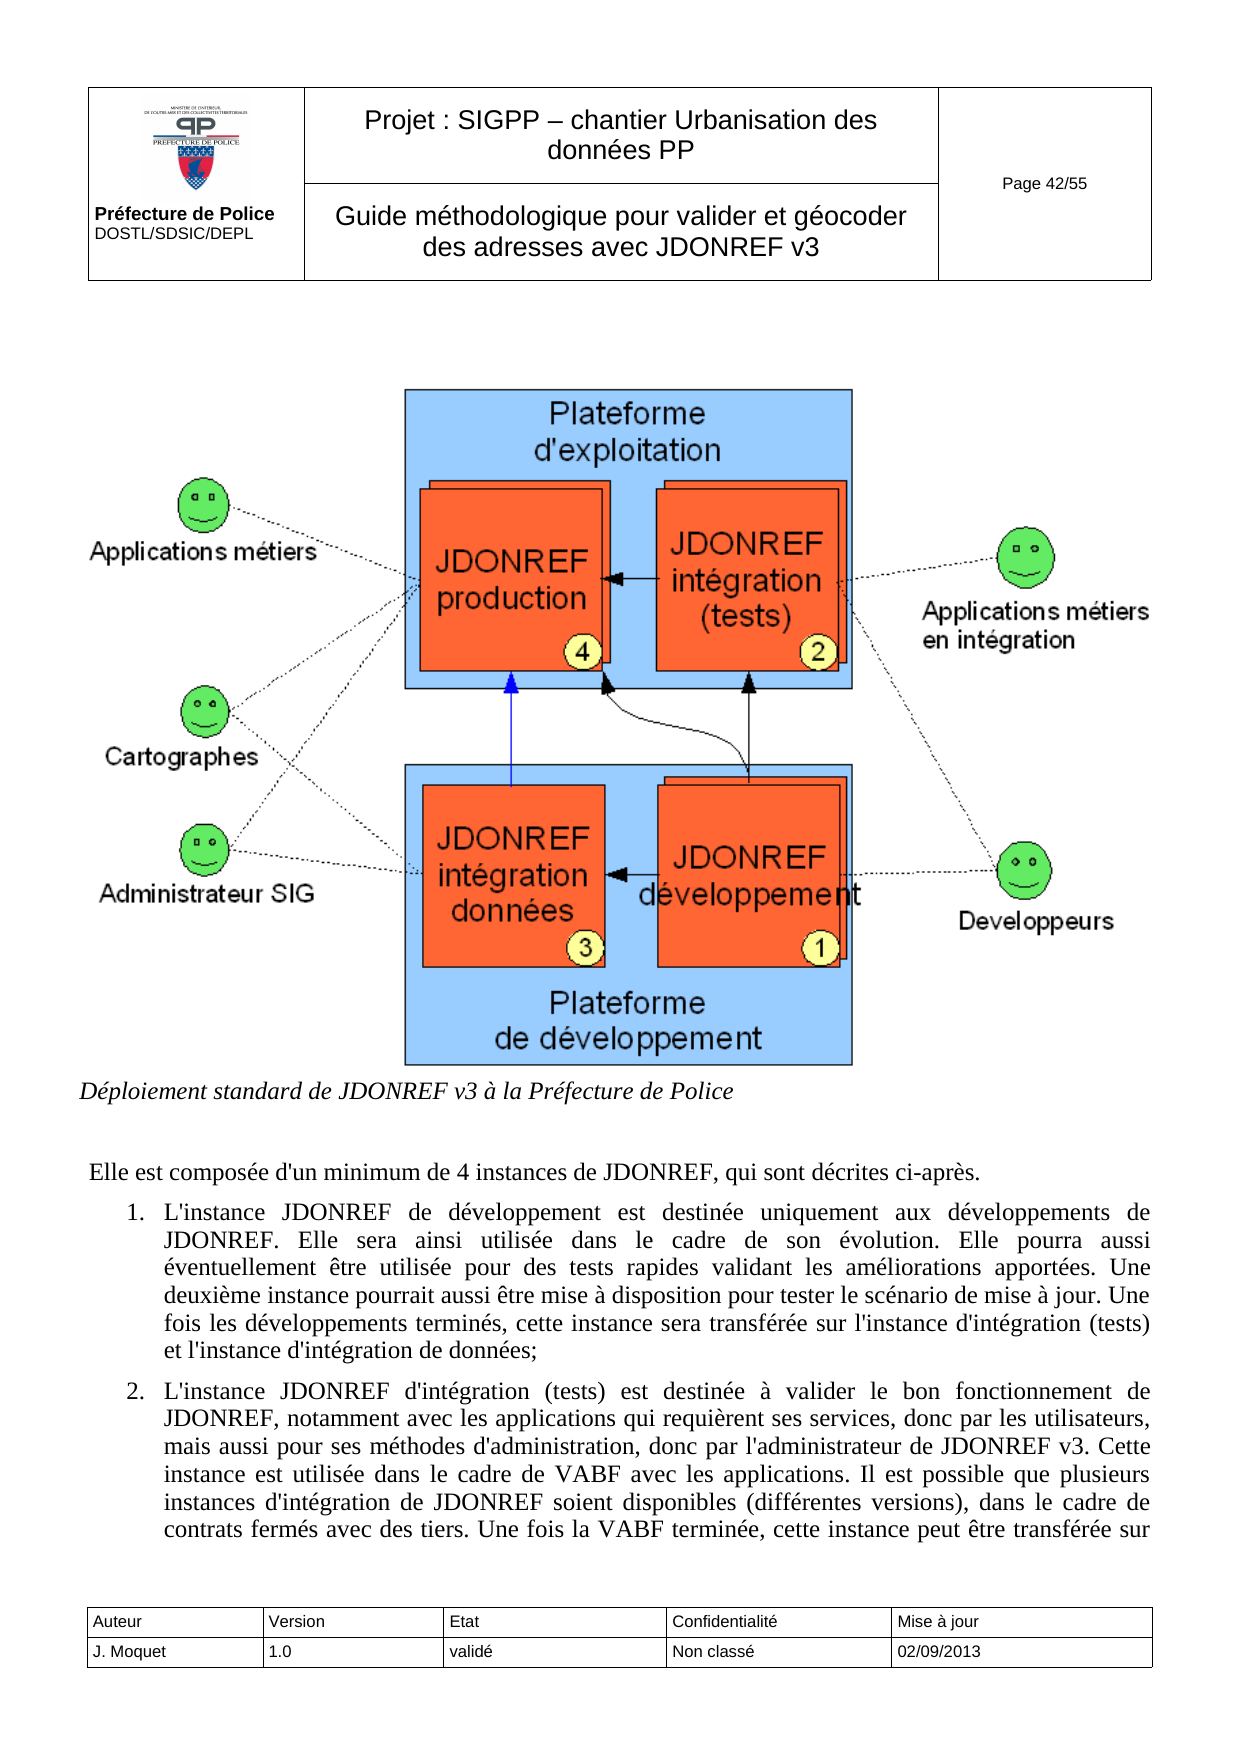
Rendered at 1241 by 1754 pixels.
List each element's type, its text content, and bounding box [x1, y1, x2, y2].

list L'instance JDONREF de développement est destinée uniquement aux développements de JDONREF. Elle sera ainsi utilisée dans le cadre de son évolution. Elle pourra aussi éventuellement être utilisée pour des tests rapides validant les améliorations apportées. Une deuxième instance pourrait aussi être mise à disposition pour tester le scénario de mise à jour. Une fois les développements terminés, cette instance sera transférée sur l'instance d'intégration (tests) et l'instance d'intégration de données; [126, 1198, 1152, 1364]
text Déploiement standard de JDONREF v3 à la Préfecture de Police [79, 1078, 1161, 1105]
text Elle est composée d'un minimum de 4 instances de JDONREF, qui sont décrites ci-après. [88, 1158, 1152, 1186]
picture [141, 92, 252, 203]
picture [72, 377, 1168, 1078]
list L'instance JDONREF d'intégration (tests) est destinée à valider le bon fonctionnement de JDONREF, notamment avec les applications qui requièrent ses services, donc par les utilisateurs, mais aussi pour ses méthodes d'administration, donc par l'administrateur de JDONREF v3. Cette instance est utilisée dans le cadre de VABF avec les applications. Il est possible que plusieurs instances d'intégration de JDONREF soient disponibles (différentes versions), dans le cadre de contrats fermés avec des tiers. Une fois la VABF terminée, cette instance peut être transférée sur [126, 1377, 1152, 1543]
